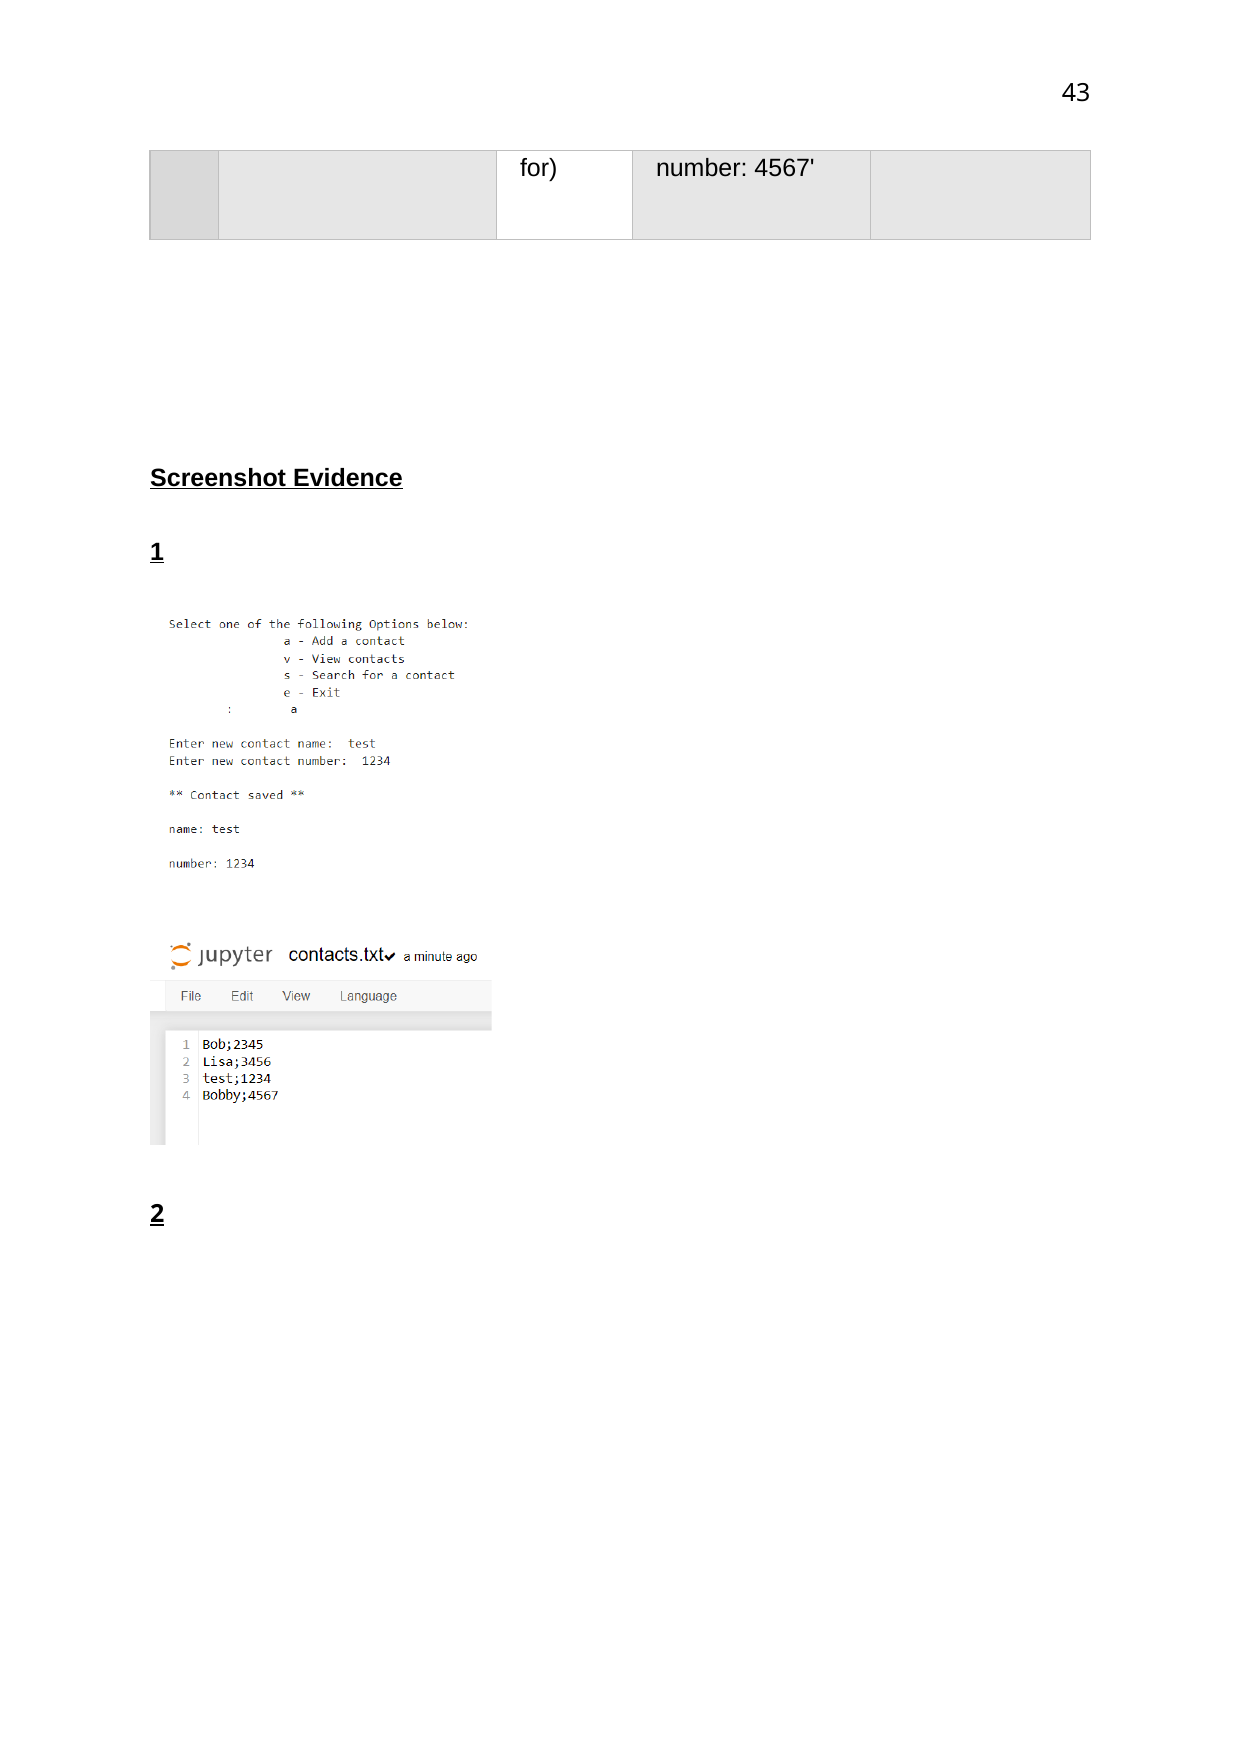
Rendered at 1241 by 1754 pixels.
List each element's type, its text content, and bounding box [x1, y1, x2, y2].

table_cell for) [497, 151, 632, 239]
table_cell [151, 151, 218, 239]
table_cell [219, 151, 496, 239]
table_cell [871, 151, 1090, 239]
text 2 [150, 1196, 1090, 1230]
text 1 [150, 537, 1090, 566]
table_cell number: 4567' [633, 151, 870, 239]
text Screenshot Evidence [150, 463, 1090, 491]
